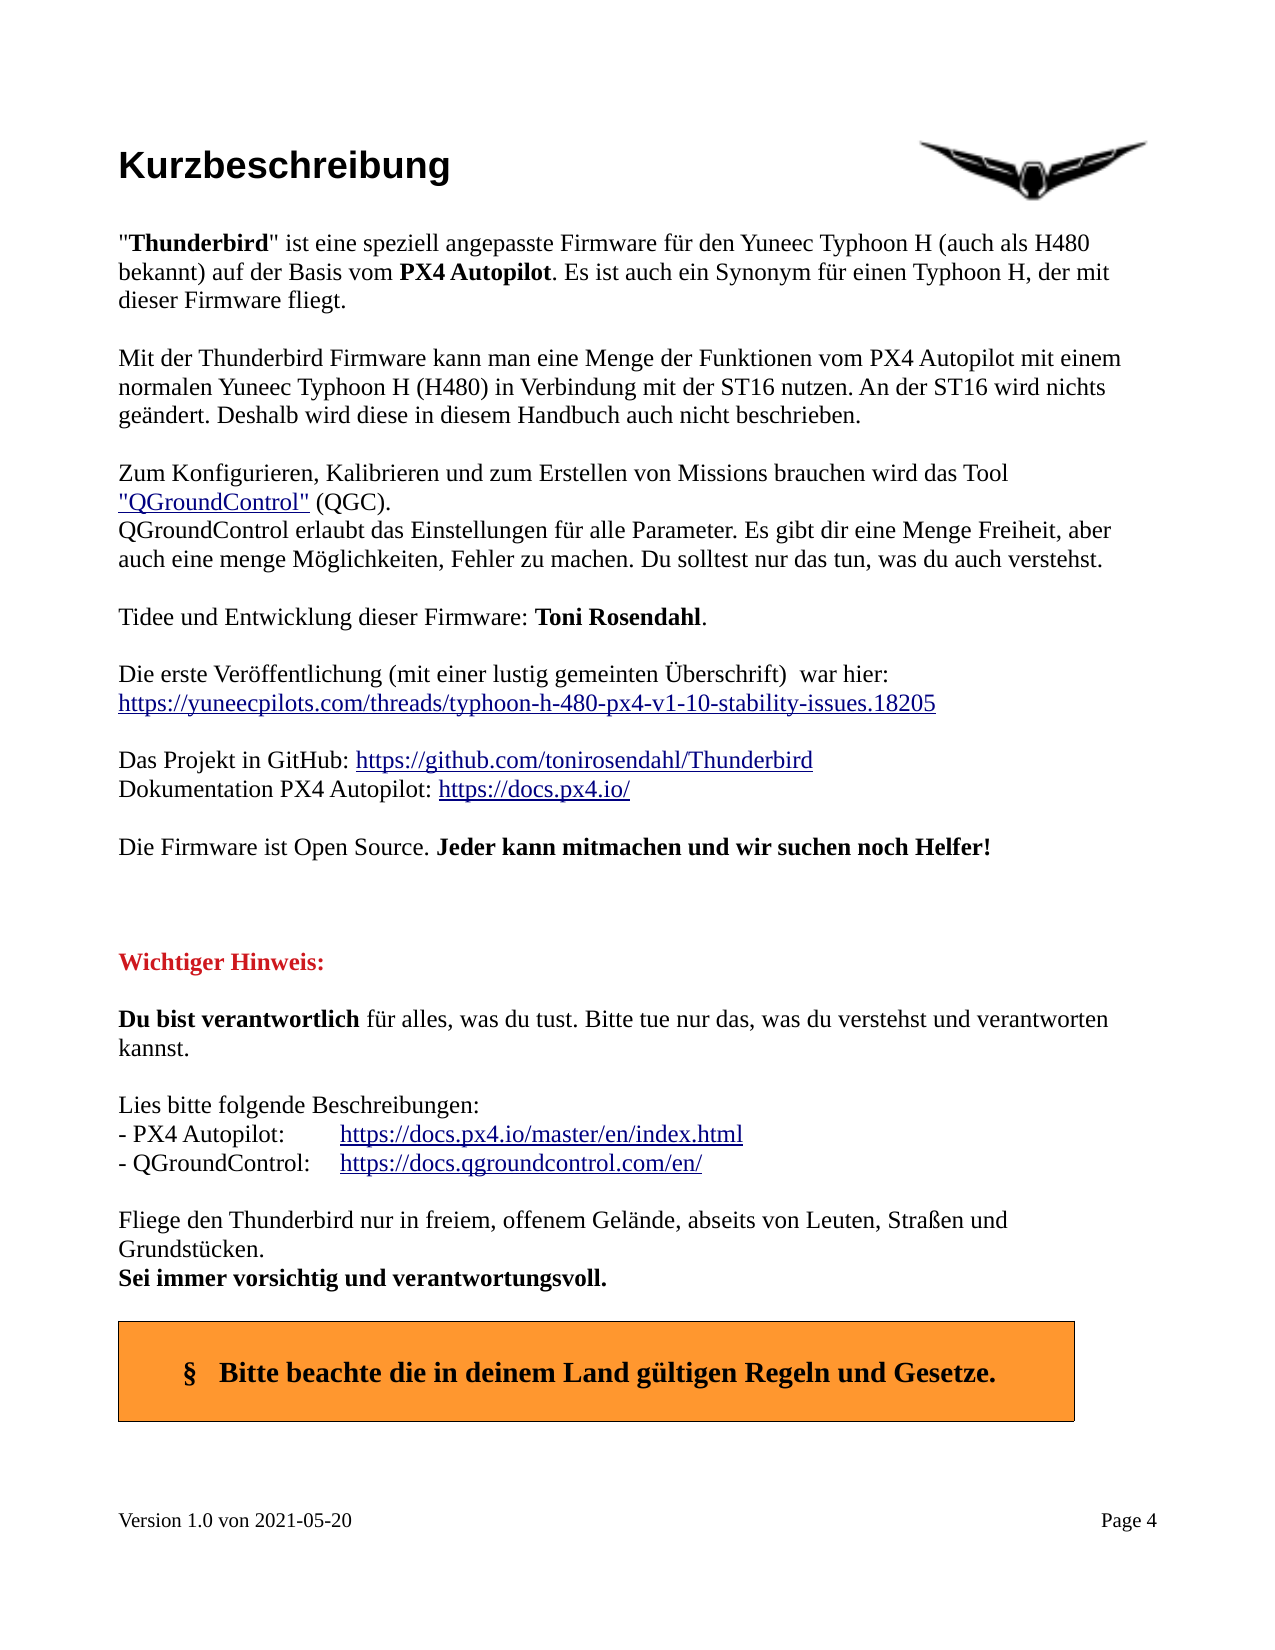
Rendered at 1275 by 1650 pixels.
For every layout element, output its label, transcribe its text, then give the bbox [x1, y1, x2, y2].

text Fliege den Thunderbird nur in freiem, offenem Gelände, abseits von Leuten, Straßen und Grundstücken. [118, 1206, 1157, 1263]
text Du bist verantwortlich für alles, was du tust. Bitte tue nur das, was du verstehst und verantworten kannst. [118, 1004, 1157, 1062]
text "Thunderbird" ist eine speziell angepasste Firmware für den Yuneec Typhoon H (auch als H480 bekannt) auf der Basis vom PX4 Autopilot. Es ist auch ein Synonym für einen Typhoon H, der mit dieser Firmware fliegt. [118, 228, 1157, 314]
text - QGroundControl: https://docs.qgroundcontrol.com/en/ [118, 1148, 1157, 1177]
text - PX4 Autopilot: https://docs.px4.io/master/en/index.html [118, 1119, 1157, 1148]
text Die erste Veröffentlichung (mit einer lustig gemeinten Überschrift) war hier: [118, 659, 1157, 688]
text Lies bitte folgende Beschreibungen: [118, 1091, 1157, 1119]
text Zum Konfigurieren, Kalibrieren und zum Erstellen von Missions brauchen wird das Tool "QGroundControl" (QGC). [118, 458, 1157, 516]
text Dokumentation PX4 Autopilot: https://docs.px4.io/ [118, 774, 1157, 803]
text Das Projekt in GitHub: https://github.com/tonirosendahl/Thunderbird [118, 746, 1157, 774]
text Mit der Thunderbird Firmware kann man eine Menge der Funktionen vom PX4 Autopilot mit einem normalen Yuneec Typhoon H (H480) in Verbindung mit der ST16 nutzen. An der ST16 wird nichts geändert. Deshalb wird diese in diesem Handbuch auch nicht beschrieben. [118, 343, 1157, 429]
text Wichtiger Hinweis: [118, 947, 1157, 976]
text Die Firmware ist Open Source. Jeder kann mitmachen und wir suchen noch Helfer! [118, 832, 1157, 861]
subtitle Kurzbeschreibung [118, 143, 916, 187]
picture [916, 137, 1150, 205]
table_header § Bitte beachte die in deinem Land gültigen Regeln und Gesetze. [119, 1322, 1074, 1421]
text QGroundControl erlaubt das Einstellungen für alle Parameter. Es gibt dir eine Menge Freiheit, aber auch eine menge Möglichkeiten, Fehler zu machen. Du solltest nur das tun, was du auch verstehst. [118, 516, 1157, 573]
text Tidee und Entwicklung dieser Firmware: Toni Rosendahl. [118, 602, 1157, 631]
text https://yuneecpilots.com/threads/typhoon-h-480-px4-v1-10-stability-issues.18205 [118, 688, 1157, 717]
text Sei immer vorsichtig und verantwortungsvoll. [118, 1263, 1157, 1292]
